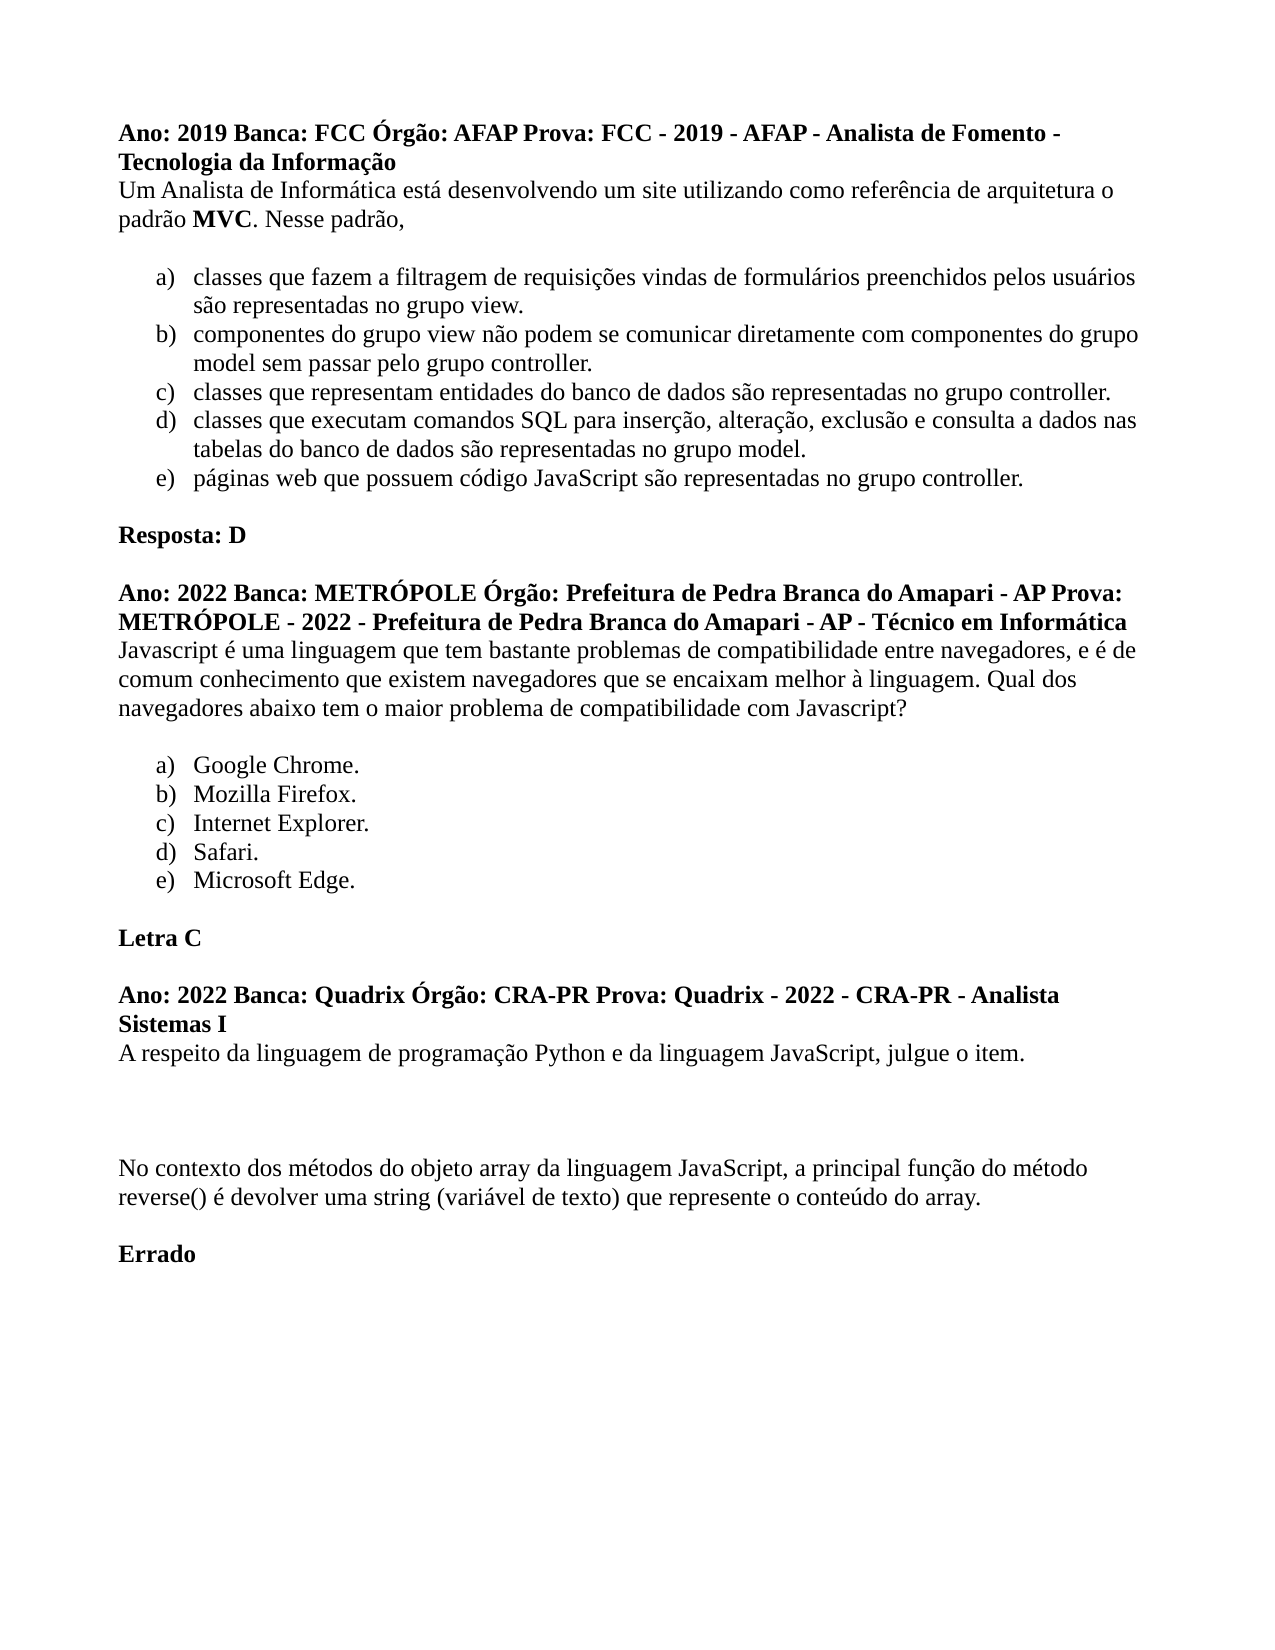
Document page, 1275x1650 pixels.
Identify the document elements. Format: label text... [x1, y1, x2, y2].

list classes que executam comandos SQL para inserção, alteração, exclusão e consulta a dados nas tabelas do banco de dados são representadas no grupo model. [156, 406, 1157, 463]
list Microsoft Edge. [156, 866, 1157, 894]
list Google Chrome. [156, 751, 1157, 779]
text A respeito da linguagem de programação Python e da linguagem JavaScript, julgue o item. [118, 1038, 1157, 1067]
list Safari. [156, 837, 1157, 866]
text Um Analista de Informática está desenvolvendo um site utilizando como referência de arquitetura o padrão MVC. Nesse padrão, [118, 176, 1157, 233]
text Errado [118, 1239, 1157, 1268]
list páginas web que possuem código JavaScript são representadas no grupo controller. [156, 463, 1157, 492]
list classes que representam entidades do banco de dados são representadas no grupo controller. [156, 377, 1157, 406]
text No contexto dos métodos do objeto array da linguagem JavaScript, a principal função do método reverse() é devolver uma string (variável de texto) que represente o conteúdo do array. [118, 1153, 1157, 1211]
list componentes do grupo view não podem se comunicar diretamente com componentes do grupo model sem passar pelo grupo controller. [156, 319, 1157, 377]
list Internet Explorer. [156, 808, 1157, 837]
text Ano: 2022 Banca: METRÓPOLE Órgão: Prefeitura de Pedra Branca do Amapari - AP Prova: METRÓPOLE - 2022 - Prefeitura de Pedra Branca do Amapari - AP - Técnico em Informática [118, 578, 1157, 636]
text Resposta: D [118, 521, 1157, 549]
list Mozilla Firefox. [156, 779, 1157, 808]
text Ano: 2022 Banca: Quadrix Órgão: CRA-PR Prova: Quadrix - 2022 - CRA-PR - Analista Sistemas I [118, 981, 1157, 1038]
list classes que fazem a filtragem de requisições vindas de formulários preenchidos pelos usuários são representadas no grupo view. [156, 262, 1157, 319]
text Ano: 2019 Banca: FCC Órgão: AFAP Prova: FCC - 2019 - AFAP - Analista de Fomento - Tecnologia da Informação [118, 118, 1157, 176]
text Letra C [118, 923, 1157, 952]
text Javascript é uma linguagem que tem bastante problemas de compatibilidade entre navegadores, e é de comum conhecimento que existem navegadores que se encaixam melhor à linguagem. Qual dos navegadores abaixo tem o maior problema de compatibilidade com Javascript? [118, 636, 1157, 722]
